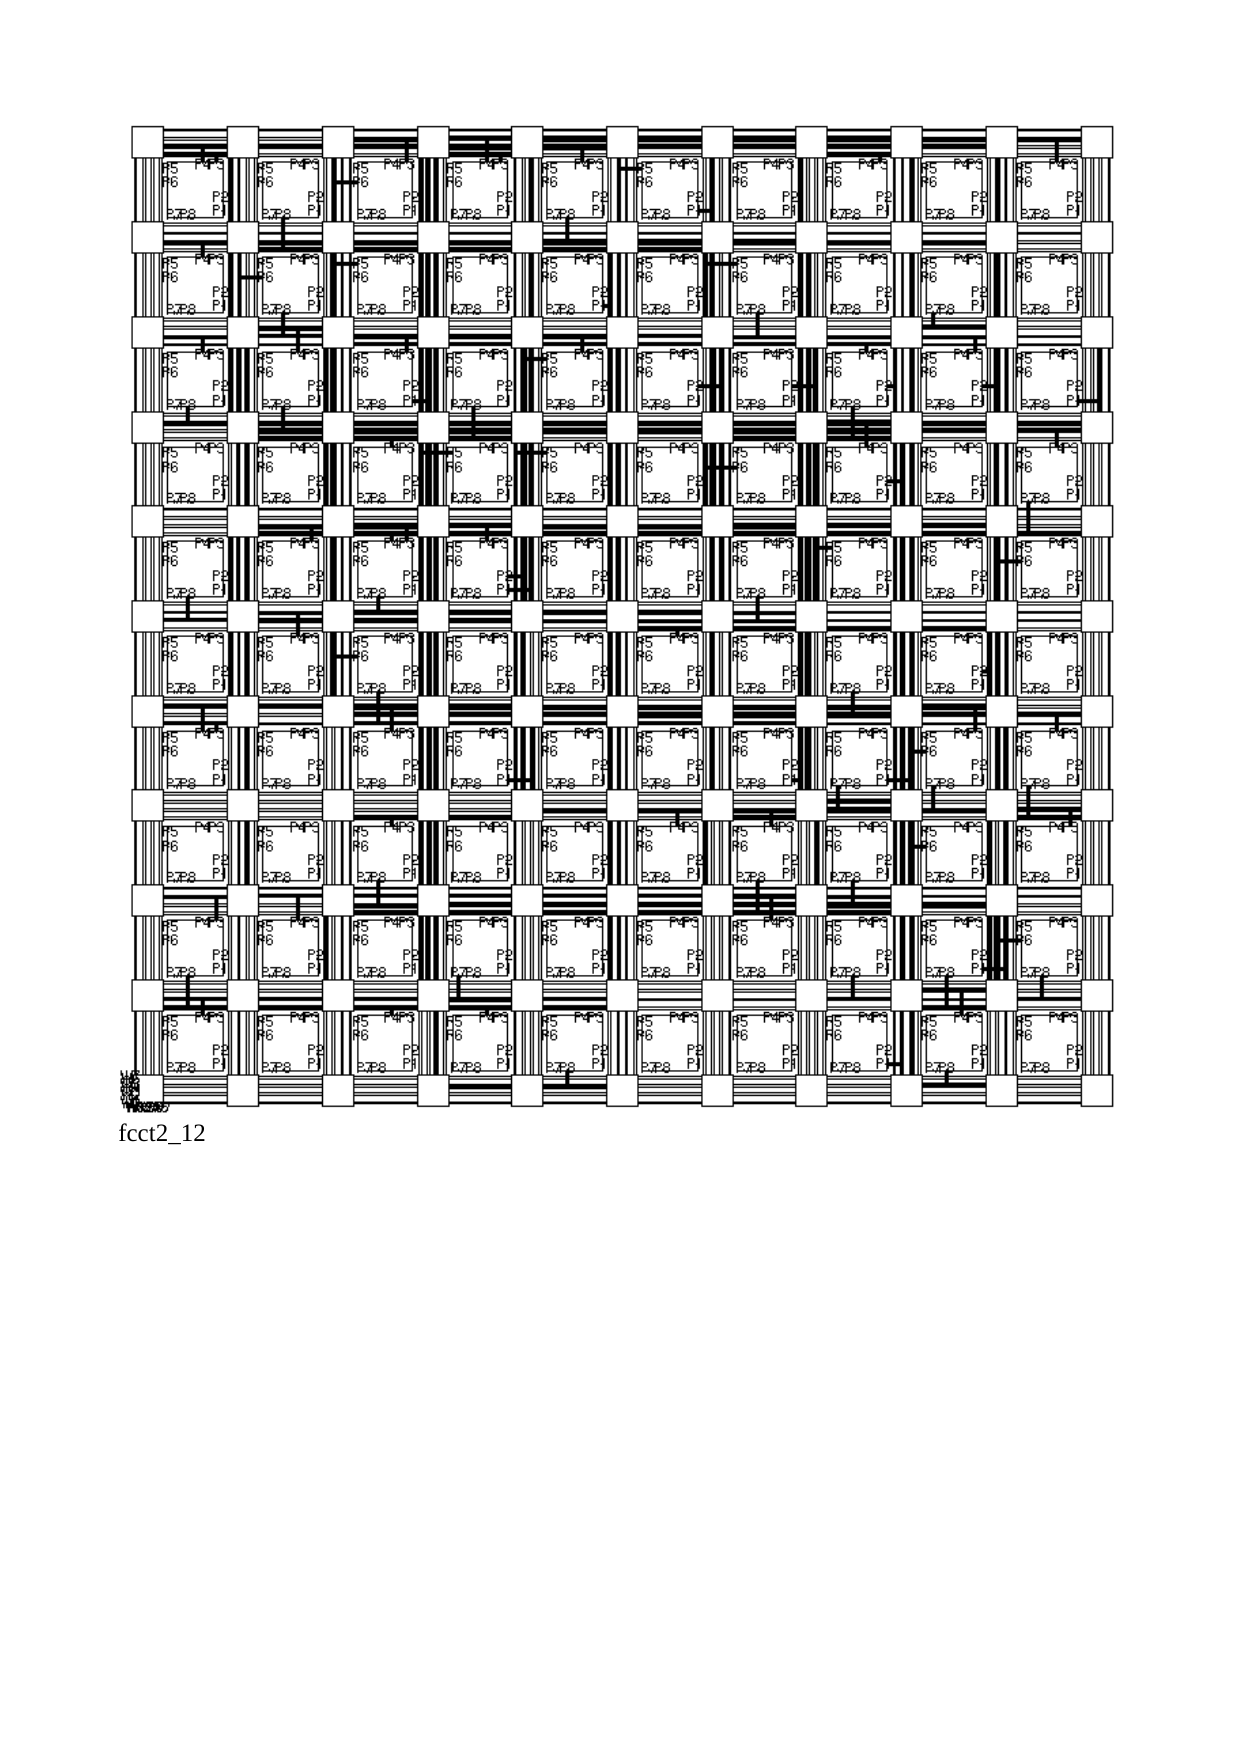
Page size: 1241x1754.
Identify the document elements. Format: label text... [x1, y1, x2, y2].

text fcct2_12 [118, 1118, 1122, 1147]
picture [118, 118, 1123, 1118]
